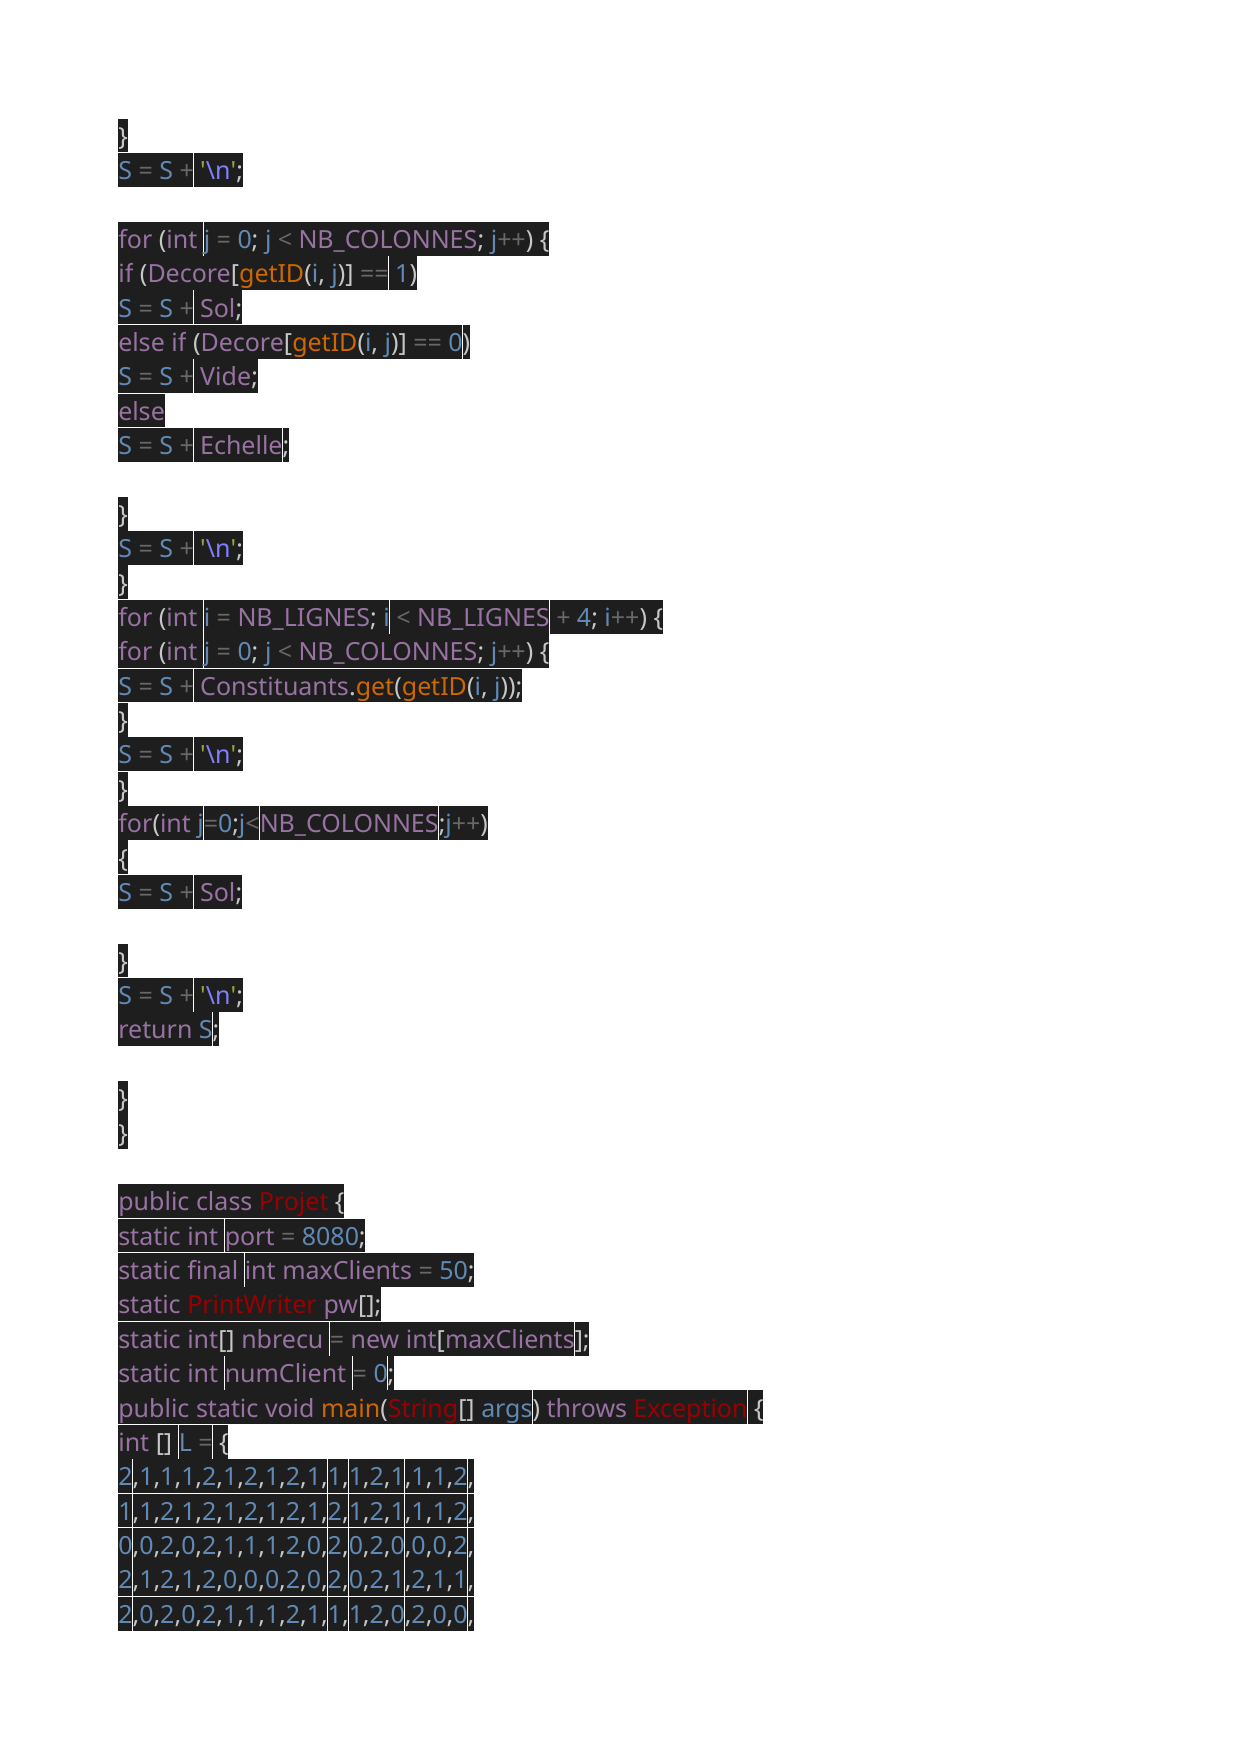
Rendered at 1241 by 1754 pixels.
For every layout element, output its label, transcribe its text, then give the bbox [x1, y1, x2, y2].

text } [118, 565, 1122, 599]
text S = S + Constituants.get(getID(i, j)); [118, 668, 1122, 702]
text S = S + Sol; [118, 290, 1122, 324]
text S = S + Sol; [118, 874, 1122, 909]
text } [118, 702, 1122, 737]
text public class Projet { [118, 1184, 1122, 1218]
text S = S + '\n'; [118, 737, 1122, 771]
text S = S + '\n'; [118, 531, 1122, 565]
text for (int j = 0; j < NB_COLONNES; j++) { [118, 221, 1122, 256]
text { [118, 840, 1122, 874]
text } [118, 943, 1122, 977]
text } [118, 771, 1122, 806]
text } [118, 1081, 1122, 1115]
text for(int j=0;j<NB_COLONNES;j++) [118, 806, 1122, 840]
text static int numClient = 0; [118, 1356, 1122, 1390]
text int [] L = { [118, 1424, 1122, 1459]
text } [118, 118, 1122, 152]
text S = S + Vide; [118, 359, 1122, 393]
text static int[] nbrecu = new int[maxClients]; [118, 1321, 1122, 1356]
text else [118, 393, 1122, 427]
text if (Decore[getID(i, j)] == 1) [118, 256, 1122, 290]
text static int port = 8080; [118, 1218, 1122, 1252]
text 2,1,1,1,2,1,2,1,2,1,1,1,2,1,1,1,2, [118, 1459, 1122, 1493]
text } [118, 496, 1122, 531]
text for (int i = NB_LIGNES; i < NB_LIGNES + 4; i++) { [118, 599, 1122, 634]
text else if (Decore[getID(i, j)] == 0) [118, 324, 1122, 359]
text static final int maxClients = 50; [118, 1252, 1122, 1287]
text } [118, 1115, 1122, 1149]
text 0,0,2,0,2,1,1,1,2,0,2,0,2,0,0,0,2, [118, 1527, 1122, 1562]
text return S; [118, 1012, 1122, 1046]
text for (int j = 0; j < NB_COLONNES; j++) { [118, 634, 1122, 668]
text 2,1,2,1,2,0,0,0,2,0,2,0,2,1,2,1,1, [118, 1562, 1122, 1596]
text 2,0,2,0,2,1,1,1,2,1,1,1,2,0,2,0,0, [118, 1596, 1122, 1631]
text 1,1,2,1,2,1,2,1,2,1,2,1,2,1,1,1,2, [118, 1493, 1122, 1527]
text S = S + '\n'; [118, 977, 1122, 1012]
text S = S + Echelle; [118, 427, 1122, 462]
text public static void main(String[] args) throws Exception { [118, 1390, 1122, 1424]
text S = S + '\n'; [118, 152, 1122, 187]
text static PrintWriter pw[]; [118, 1287, 1122, 1321]
